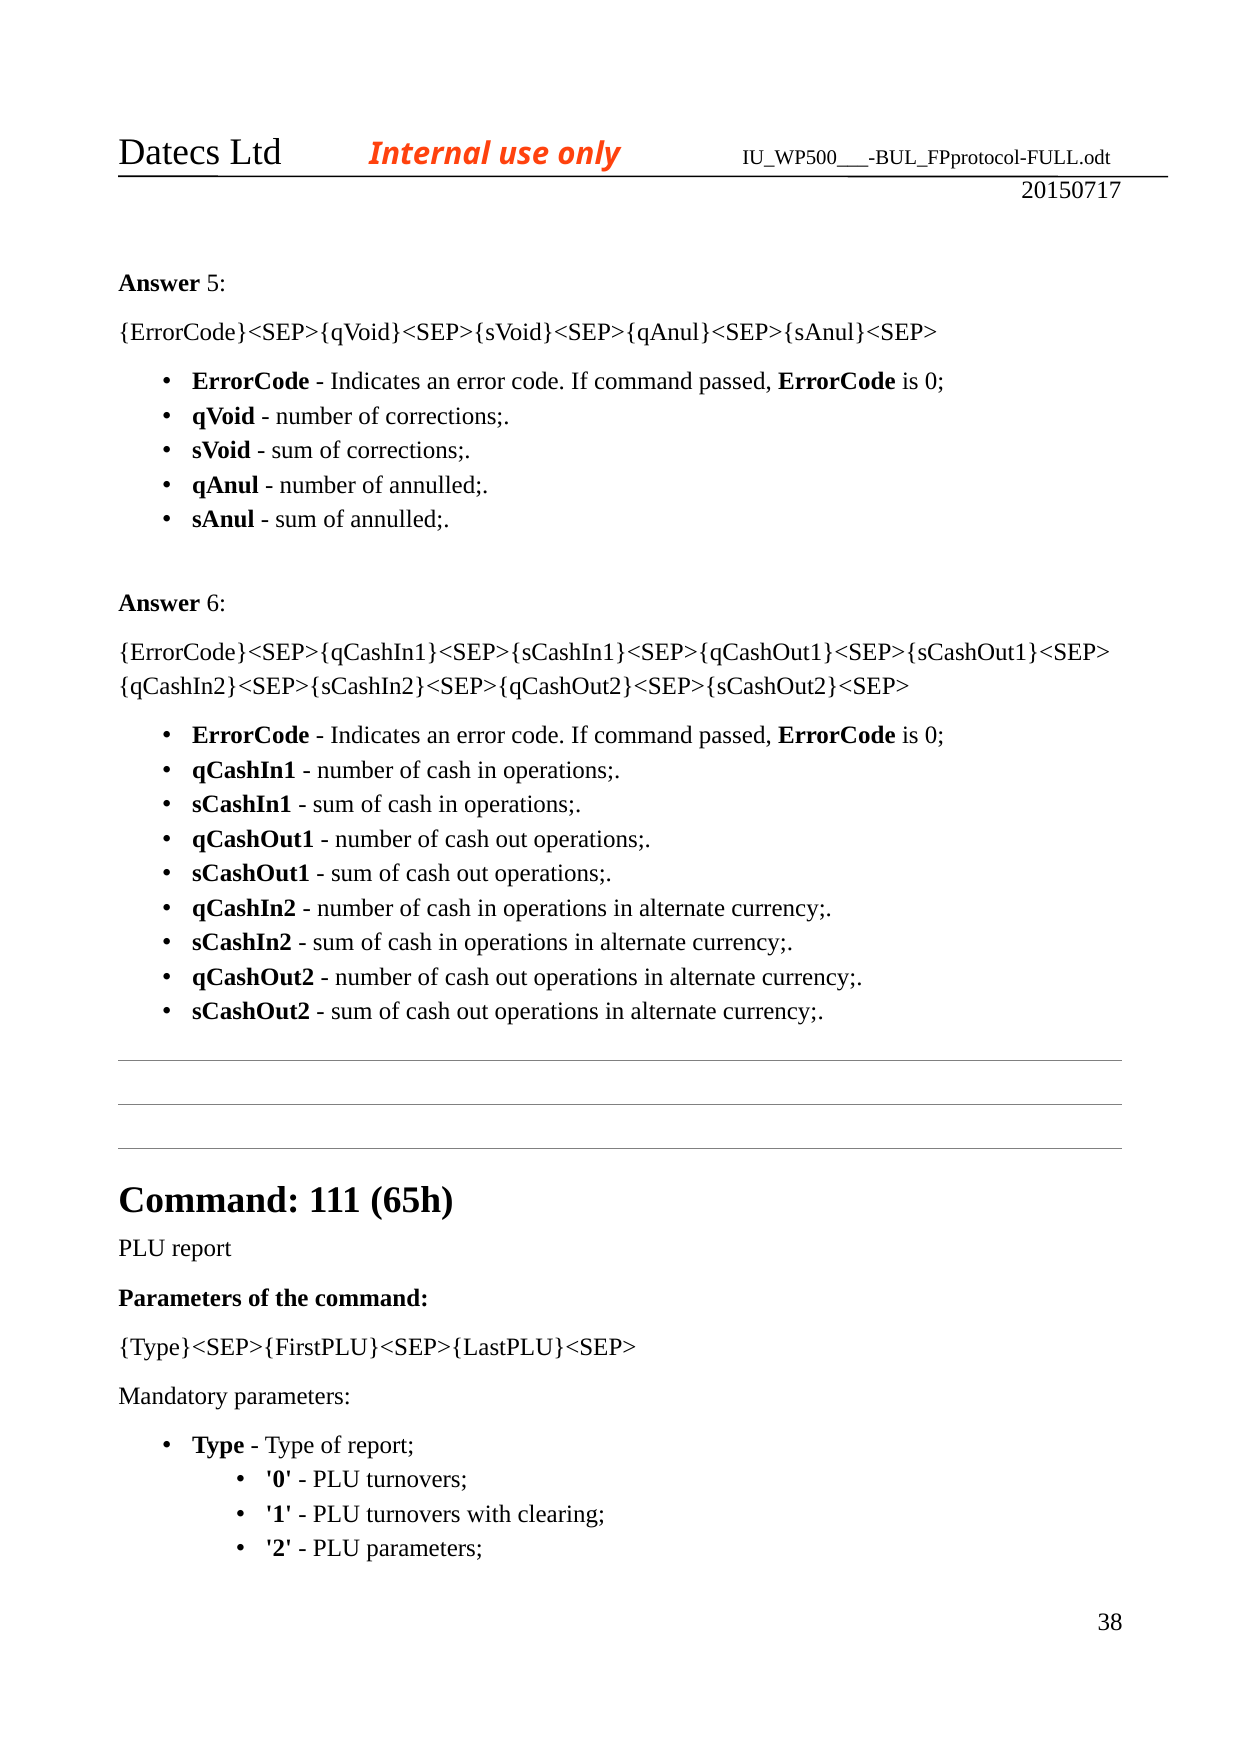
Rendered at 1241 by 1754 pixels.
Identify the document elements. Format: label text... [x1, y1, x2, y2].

text PLU report [118, 1233, 1122, 1262]
text {ErrorCode}<SEP>{qVoid}<SEP>{sVoid}<SEP>{qAnul}<SEP>{sAnul}<SEP> [118, 317, 1122, 346]
list '0' - PLU turnovers; [236, 1464, 1122, 1493]
subtitle Command: 111 (65h) [118, 1178, 1122, 1221]
list qCashOut1 - number of cash out operations;. [162, 824, 1122, 853]
text Parameters of the command: [118, 1283, 1122, 1311]
list ErrorCode - Indicates an error code. If command passed, ErrorCode is 0; [162, 366, 1122, 395]
text Answer 6: [118, 553, 1122, 617]
list Type - Type of report; [162, 1430, 1122, 1458]
text Mandatory parameters: [118, 1381, 1122, 1409]
list sAnul - sum of annulled;. [162, 504, 1122, 533]
list qVoid - number of corrections;. [162, 401, 1122, 430]
list sCashIn1 - sum of cash in operations;. [162, 789, 1122, 818]
list sCashIn2 - sum of cash in operations in alternate currency;. [162, 927, 1122, 956]
list '2' - PLU parameters; [236, 1533, 1122, 1562]
list qCashIn1 - number of cash in operations;. [162, 755, 1122, 784]
list '1' - PLU turnovers with clearing; [236, 1499, 1122, 1527]
list qAnul - number of annulled;. [162, 470, 1122, 499]
list sVoid - sum of corrections;. [162, 435, 1122, 464]
list ErrorCode - Indicates an error code. If command passed, ErrorCode is 0; [162, 721, 1122, 749]
list qCashIn2 - number of cash in operations in alternate currency;. [162, 893, 1122, 922]
text Answer 5: [118, 234, 1122, 297]
list qCashOut2 - number of cash out operations in alternate currency;. [162, 962, 1122, 991]
list sCashOut2 - sum of cash out operations in alternate currency;. [162, 996, 1122, 1025]
list sCashOut1 - sum of cash out operations;. [162, 858, 1122, 887]
text {ErrorCode}<SEP>{qCashIn1}<SEP>{sCashIn1}<SEP>{qCashOut1}<SEP>{sCashOut1}<SEP>{qCashIn2}<SEP>{sCashIn2}<SEP>{qCashOut2}<SEP>{sCashOut2}<SEP> [118, 637, 1122, 700]
text {Type}<SEP>{FirstPLU}<SEP>{LastPLU}<SEP> [118, 1332, 1122, 1360]
